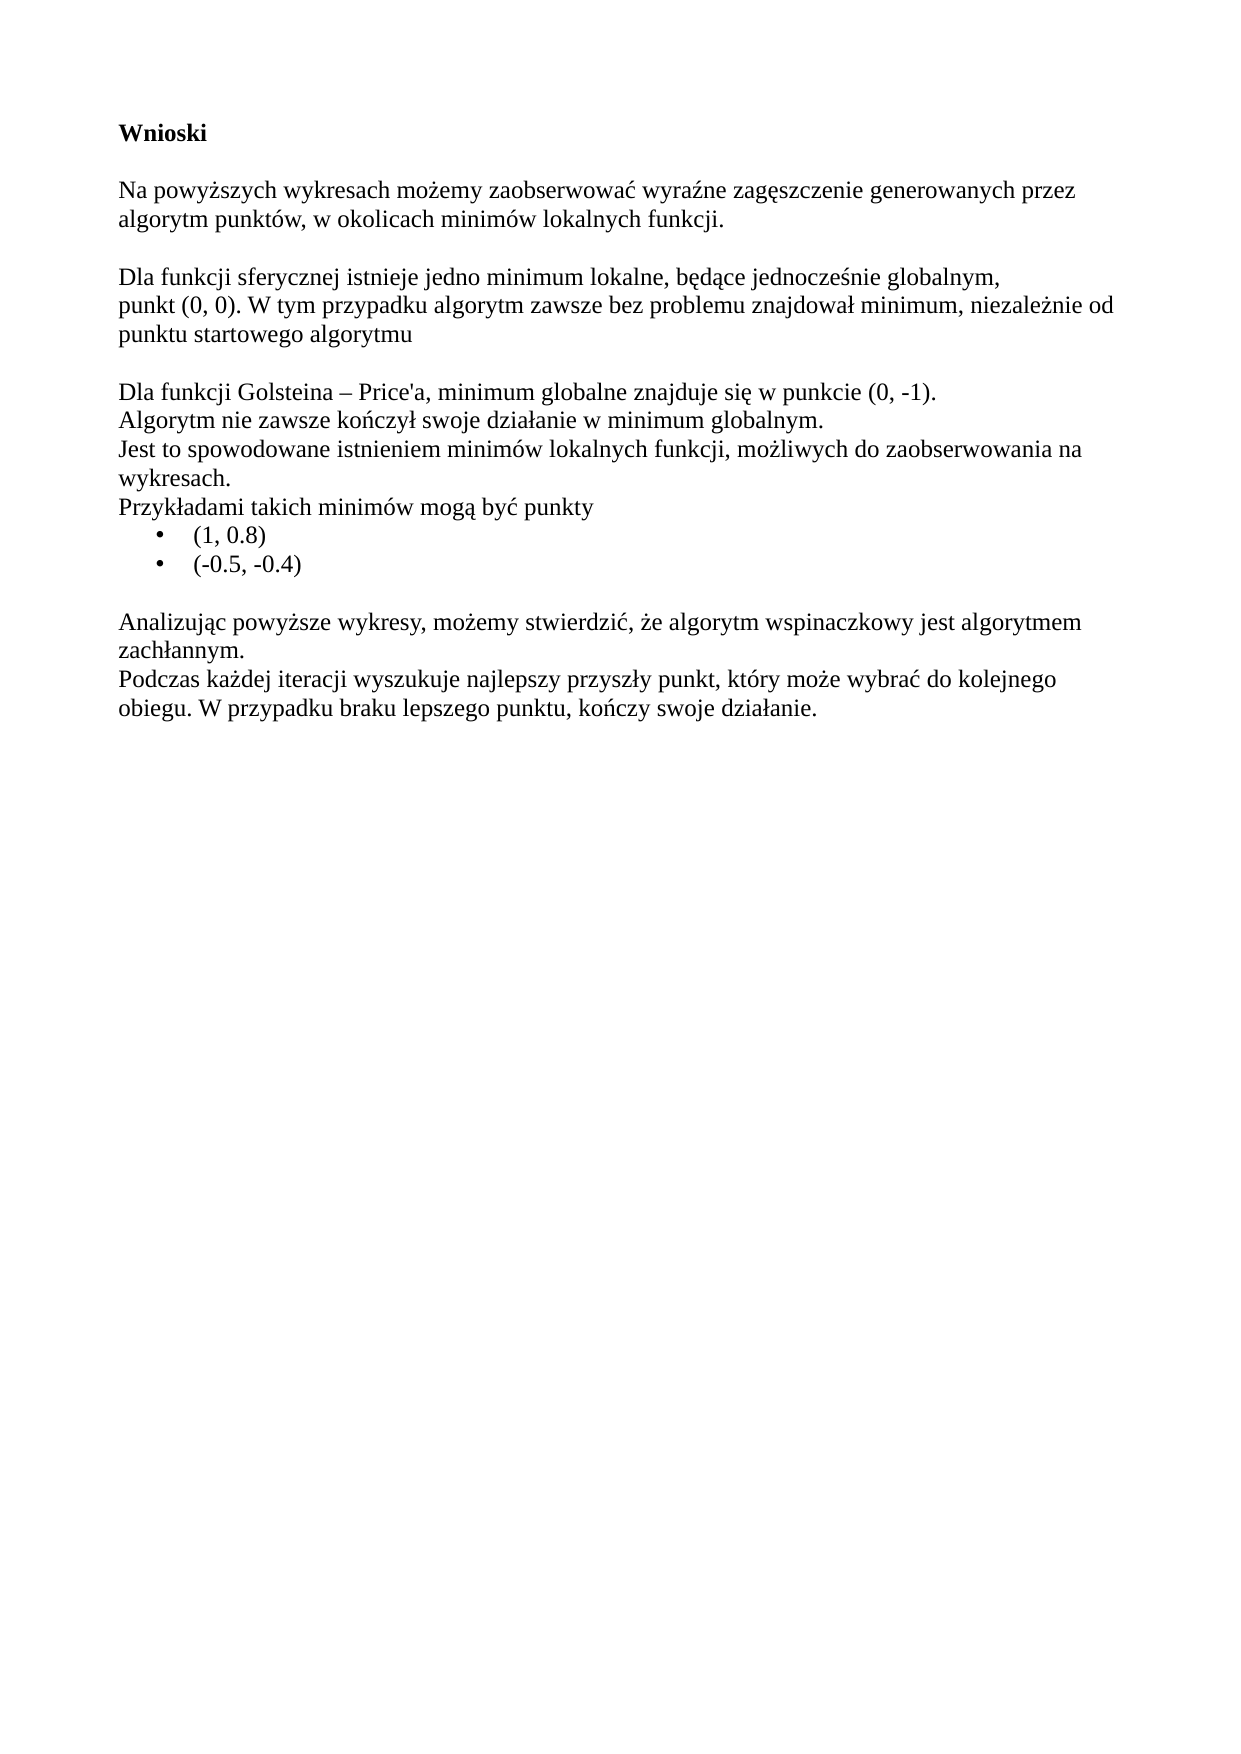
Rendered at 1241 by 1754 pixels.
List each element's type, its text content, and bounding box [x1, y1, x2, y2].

text Algorytm nie zawsze kończył swoje działanie w minimum globalnym. [118, 406, 1122, 434]
text Jest to spowodowane istnieniem minimów lokalnych funkcji, możliwych do zaobserwowania na wykresach. [118, 434, 1122, 492]
text Dla funkcji sferycznej istnieje jedno minimum lokalne, będące jednocześnie globalnym, [118, 262, 1122, 291]
text Podczas każdej iteracji wyszukuje najlepszy przyszły punkt, który może wybrać do kolejnego obiegu. W przypadku braku lepszego punktu, kończy swoje działanie. [118, 664, 1122, 722]
list (1, 0.8) [156, 521, 1122, 549]
text punkt (0, 0). W tym przypadku algorytm zawsze bez problemu znajdował minimum, niezależnie od punktu startowego algorytmu [118, 291, 1122, 348]
text Przykładami takich minimów mogą być punkty [118, 492, 1122, 521]
text Dla funkcji Golsteina – Price'a, minimum globalne znajduje się w punkcie (0, -1). [118, 377, 1122, 406]
list (-0.5, -0.4) [156, 549, 1122, 578]
text Wnioski [118, 118, 1122, 147]
text Na powyższych wykresach możemy zaobserwować wyraźne zagęszczenie generowanych przez algorytm punktów, w okolicach minimów lokalnych funkcji. [118, 176, 1122, 233]
text Analizując powyższe wykresy, możemy stwierdzić, że algorytm wspinaczkowy jest algorytmem zachłannym. [118, 607, 1122, 664]
